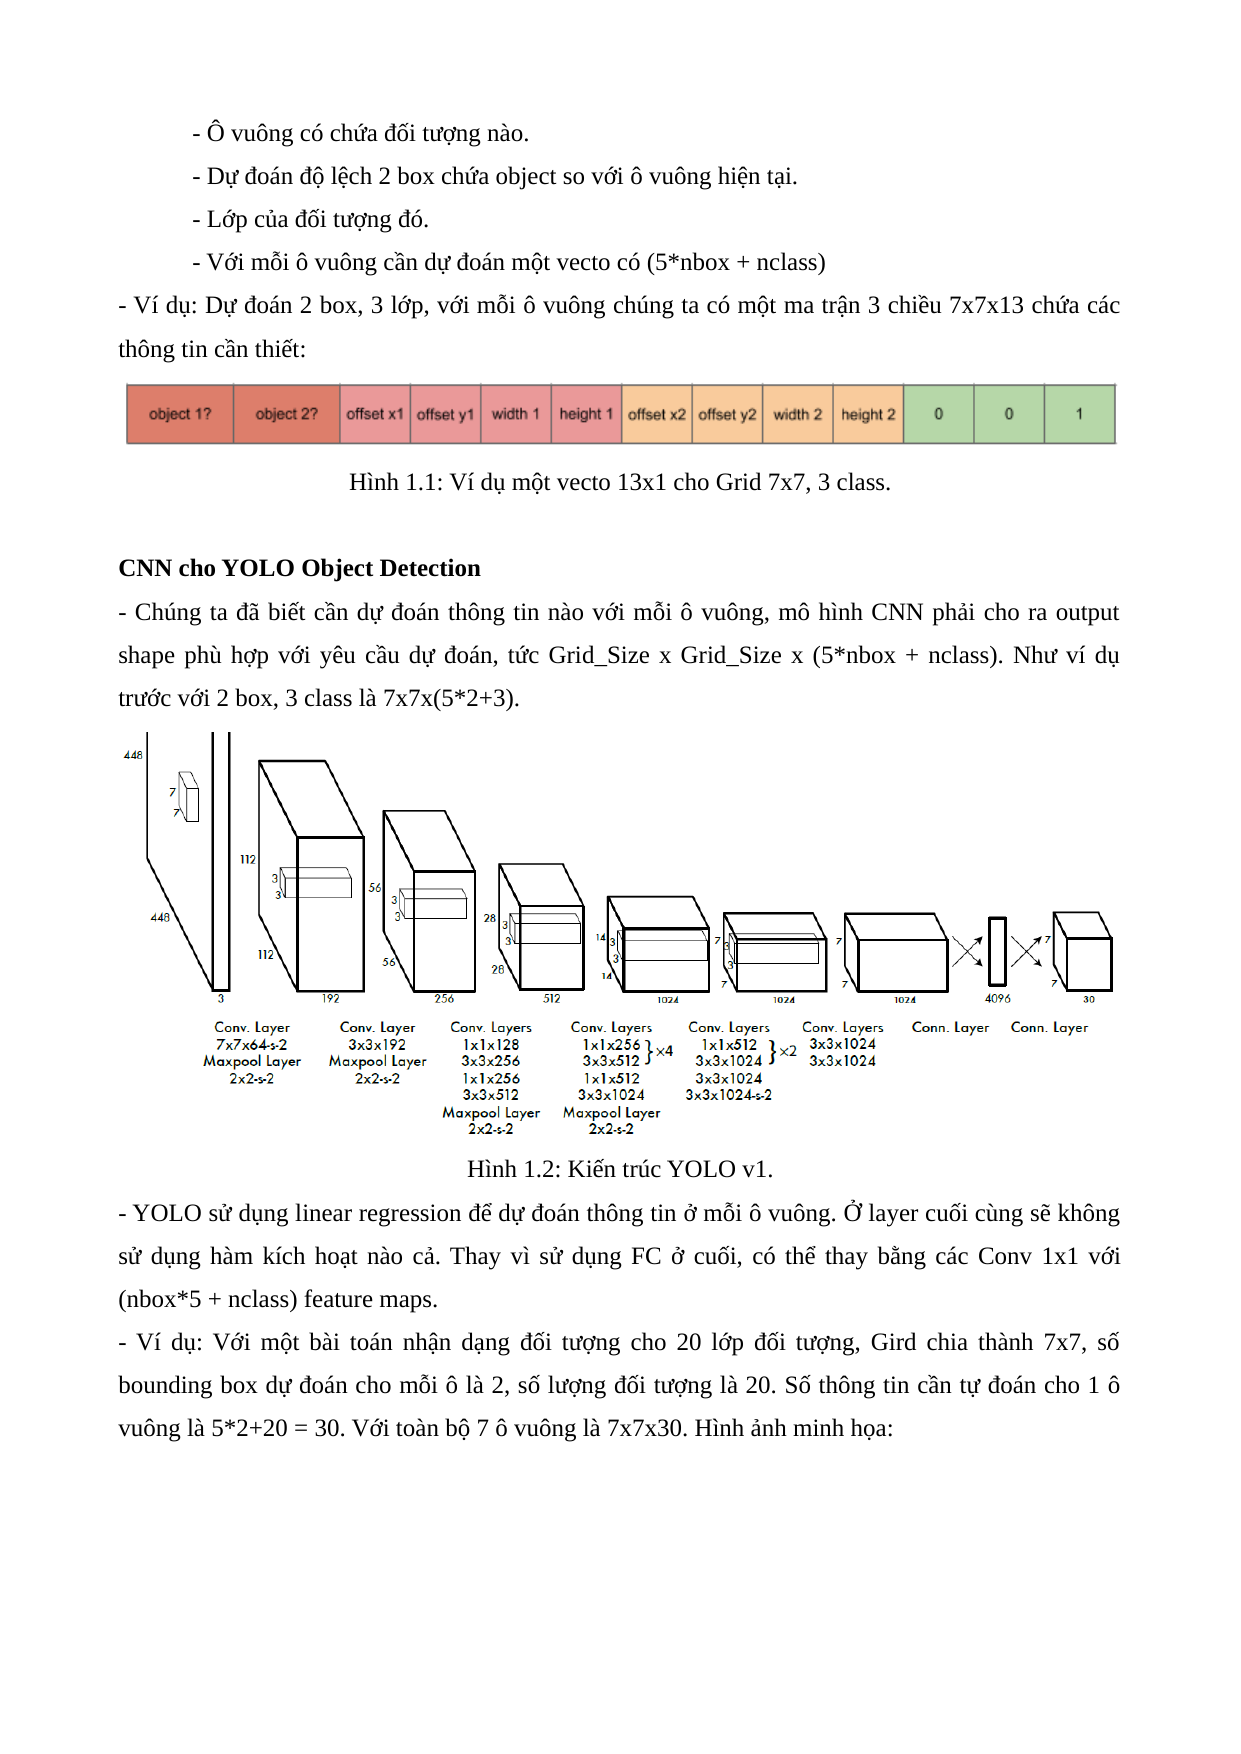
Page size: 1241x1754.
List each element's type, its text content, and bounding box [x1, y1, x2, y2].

text - Với mỗi ô vuông cần dự đoán một vecto có (5*nbox + nclass) [192, 247, 1122, 276]
text - Ví dụ: Với một bài toán nhận dạng đối tượng cho 20 lớp đối tượng, Gird chia thành 7x7, số bounding box dự đoán cho mỗi ô là 2, số lượng đối tượng là 20. Số thông tin cần tự đoán cho 1 ô vuông là 5*2+20 = 30. Với toàn bộ 7 ô vuông là 7x7x30. Hình ảnh minh họa: [118, 1327, 1122, 1442]
text Hình 1.2: Kiến trúc YOLO v1. [118, 1141, 1122, 1183]
text - YOLO sử dụng linear regression để dự đoán thông tin ở mỗi ô vuông. Ở layer cuối cùng sẽ không sử dụng hàm kích hoạt nào cả. Thay vì sử dụng FC ở cuối, có thể thay bằng các Conv 1x1 với (nbox*5 + nclass) feature maps. [118, 1198, 1122, 1313]
text - Lớp của đối tượng đó. [192, 204, 1122, 233]
text - Ví dụ: Dự đoán 2 box, 3 lớp, với mỗi ô vuông chúng ta có một ma trận 3 chiều 7x7x13 chứa các thông tin cần thiết: [118, 291, 1122, 362]
picture [118, 376, 1123, 453]
text Hình 1.1: Ví dụ một vecto 13x1 cho Grid 7x7, 3 class. [118, 453, 1122, 496]
picture [118, 726, 1123, 1141]
text - Dự đoán độ lệch 2 box chứa object so với ô vuông hiện tại. [192, 161, 1122, 190]
text CNN cho YOLO Object Detection [118, 553, 1122, 582]
text - Chúng ta đã biết cần dự đoán thông tin nào với mỗi ô vuông, mô hình CNN phải cho ra output shape phù hợp với yêu cầu dự đoán, tức Grid_Size x Grid_Size x (5*nbox + nclass). Như ví dụ trước với 2 box, 3 class là 7x7x(5*2+3). [118, 597, 1122, 712]
text - Ô vuông có chứa đối tượng nào. [192, 118, 1122, 147]
